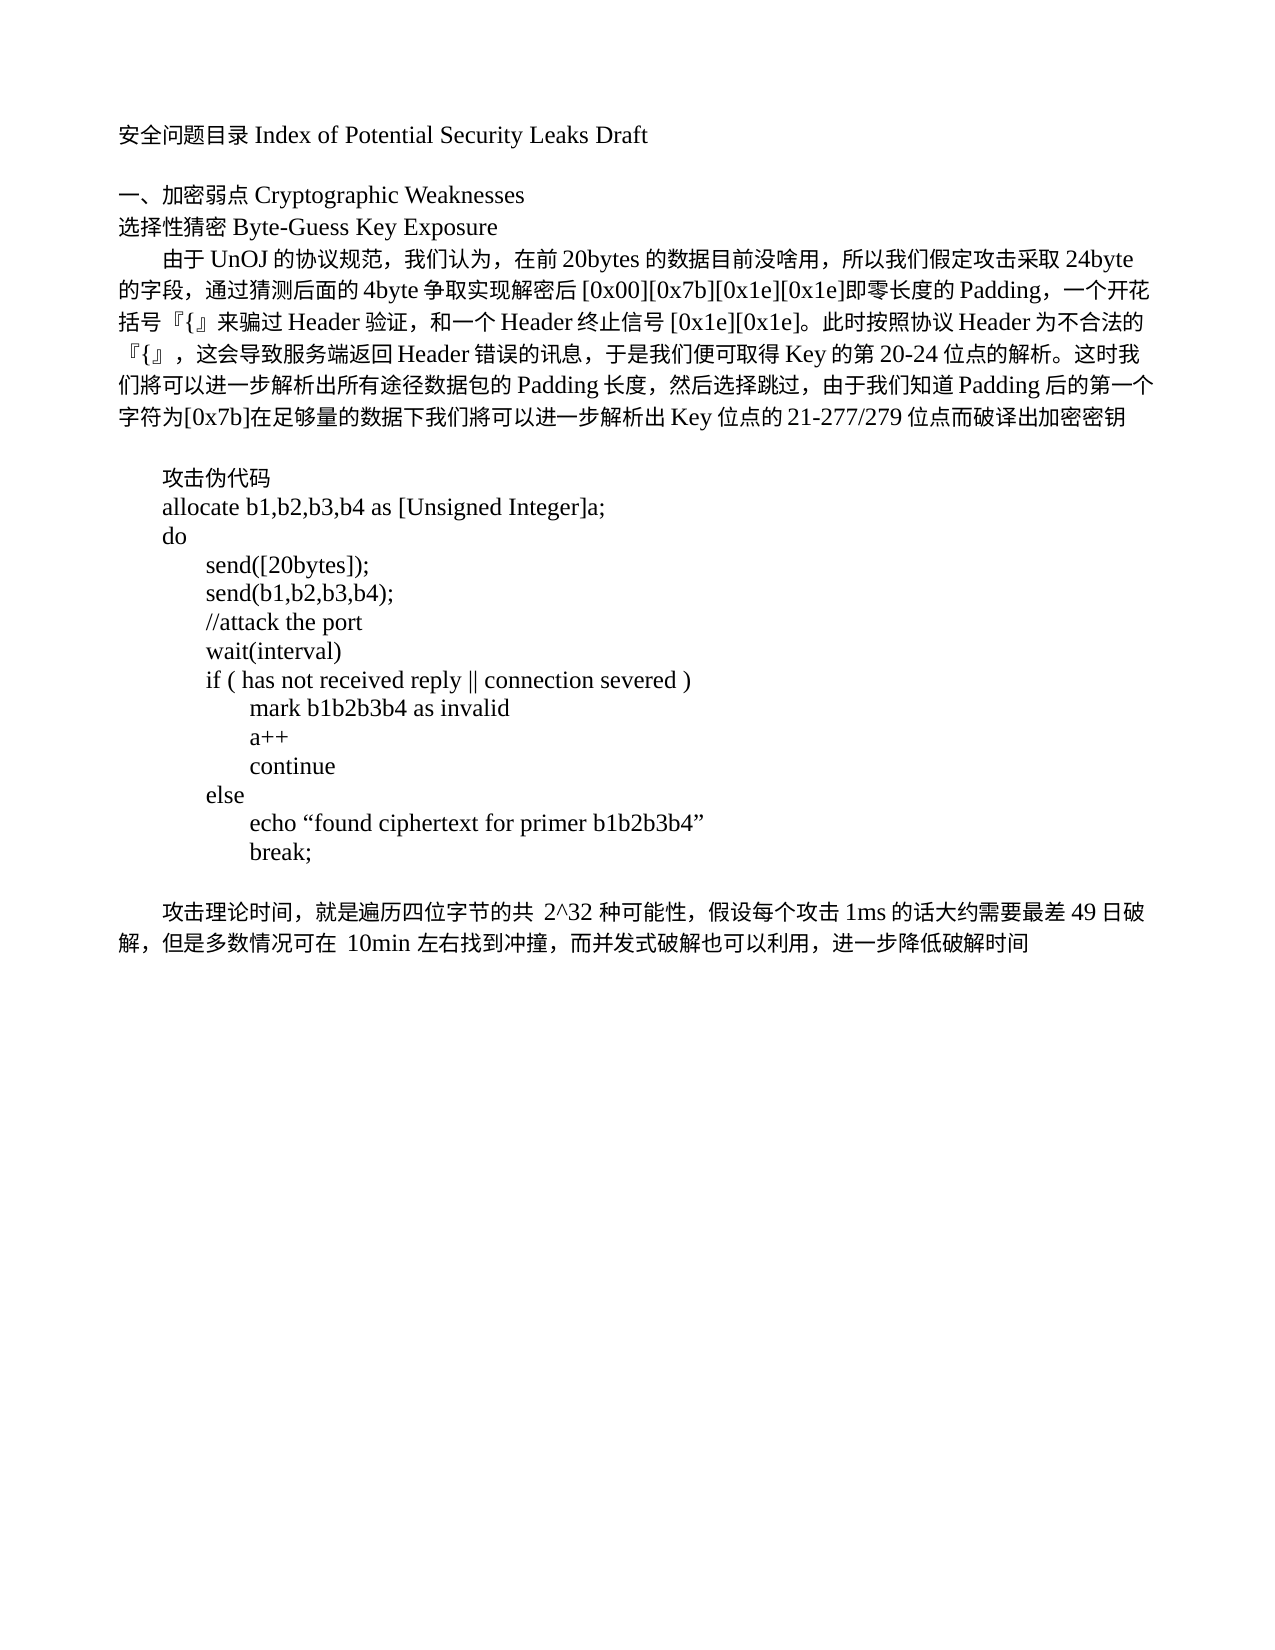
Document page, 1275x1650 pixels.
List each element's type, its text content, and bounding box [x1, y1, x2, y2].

text break; [118, 837, 1157, 866]
text else [118, 780, 1157, 808]
text 由于UnOJ的协议规范，我们认为，在前20bytes的数据目前没啥用，所以我们假定攻击采取 24byte的字段，通过猜测后面的4byte争取实现解密后 [0x00][0x7b][0x1e][0x1e]即零长度的Padding，一个开花括号『{』来骗过Header验证，和一个Header终止信号 [0x1e][0x1e]。此时按照协议Header为不合法的 『{』，这会导致服务端返回Header错误的讯息，于是我们便可取得Key的第20-24位点的解析。这时我们將可以进一步解析出所有途径数据包的 Padding长度，然后选择跳过，由于我们知道Padding后的第一个字符为[0x7b]在足够量的数据下我们將可以进一步解析出Key位点的21-277/279位点而破译出加密密钥 [118, 242, 1157, 432]
text 一、加密弱点 Cryptographic Weaknesses [118, 178, 1157, 210]
text allocate b1,b2,b3,b4 as [Unsigned Integer]a; [118, 492, 1157, 521]
text if ( has not received reply || connection severed ) [118, 665, 1157, 693]
text do [118, 521, 1157, 550]
text 安全问题目录 Index of Potential Security Leaks Draft [118, 118, 1157, 150]
text echo “found ciphertext for primer b1b2b3b4” [118, 808, 1157, 837]
text wait(interval) [118, 636, 1157, 665]
text //attack the port [118, 607, 1157, 636]
text send(b1,b2,b3,b4); [118, 578, 1157, 607]
text 攻击理论时间，就是遍历四位字节的共 2^32 种可能性，假设每个攻击 1ms的话大约需要最差 49日破解，但是多数情况可在 10min 左右找到冲撞，而并发式破解也可以利用，进一步降低破解时间 [118, 895, 1157, 958]
text a++ [118, 722, 1157, 751]
text send([20bytes]); [118, 550, 1157, 578]
text mark b1b2b3b4 as invalid [118, 693, 1157, 722]
text 选择性猜密 Byte-Guess Key Exposure [118, 210, 1157, 242]
text continue [118, 751, 1157, 780]
text 攻击伪代码 [118, 461, 1157, 492]
